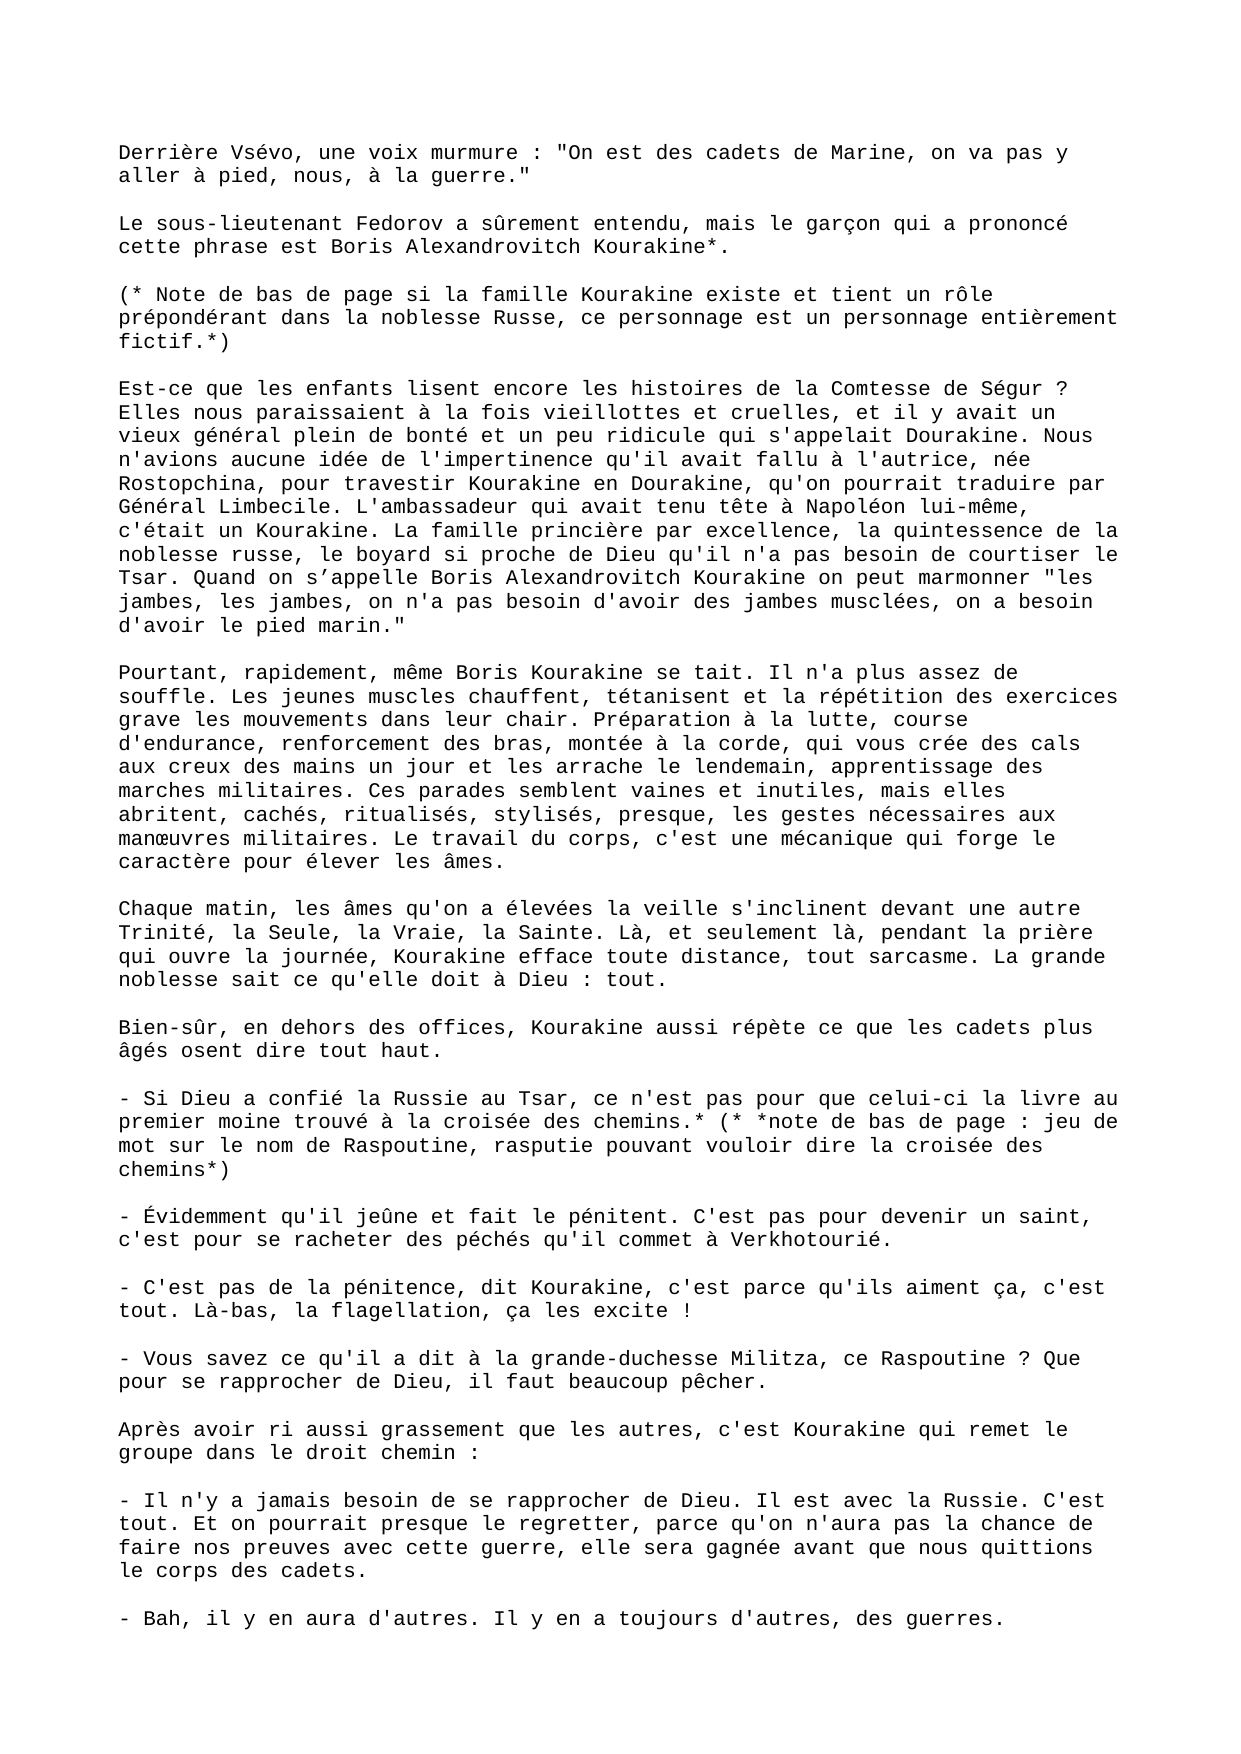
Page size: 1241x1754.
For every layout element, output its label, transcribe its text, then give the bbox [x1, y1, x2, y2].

text Derrière Vsévo, une voix murmure : "On est des cadets de Marine, on va pas y aller à pied, nous, à la guerre." [118, 142, 1122, 189]
text Pourtant, rapidement, même Boris Kourakine se tait. Il n'a plus assez de souffle. Les jeunes muscles chauffent, tétanisent et la répétition des exercices grave les mouvements dans leur chair. Préparation à la lutte, course d'endurance, renforcement des bras, montée à la corde, qui vous crée des cals aux creux des mains un jour et les arrache le lendemain, apprentissage des marches militaires. Ces parades semblent vaines et inutiles, mais elles abritent, cachés, ritualisés, stylisés, presque, les gestes nécessaires aux manœuvres militaires. Le travail du corps, c'est une mécanique qui forge le caractère pour élever les âmes. [118, 662, 1122, 875]
text - Si Dieu a confié la Russie au Tsar, ce n'est pas pour que celui-ci la livre au premier moine trouvé à la croisée des chemins.* (* *note de bas de page : jeu de mot sur le nom de Raspoutine, rasputie pouvant vouloir dire la croisée des chemins*) [118, 1088, 1122, 1182]
text Chaque matin, les âmes qu'on a élevées la veille s'inclinent devant une autre Trinité, la Seule, la Vraie, la Sainte. Là, et seulement là, pendant la prière qui ouvre la journée, Kourakine efface toute distance, tout sarcasme. La grande noblesse sait ce qu'elle doit à Dieu : tout. [118, 898, 1122, 993]
text Bien-sûr, en dehors des offices, Kourakine aussi répète ce que les cadets plus âgés osent dire tout haut. [118, 1017, 1122, 1064]
text - C'est pas de la pénitence, dit Kourakine, c'est parce qu'ils aiment ça, c'est tout. Là-bas, la flagellation, ça les excite ! [118, 1277, 1122, 1324]
text - Bah, il y en aura d'autres. Il y en a toujours d'autres, des guerres. [118, 1608, 1122, 1631]
text - Évidemment qu'il jeûne et fait le pénitent. C'est pas pour devenir un saint, c'est pour se racheter des péchés qu'il commet à Verkhotourié. [118, 1206, 1122, 1253]
text - Vous savez ce qu'il a dit à la grande-duchesse Militza, ce Raspoutine ? Que pour se rapprocher de Dieu, il faut beaucoup pêcher. [118, 1348, 1122, 1395]
text Après avoir ri aussi grassement que les autres, c'est Kourakine qui remet le groupe dans le droit chemin : [118, 1419, 1122, 1466]
text (* Note de bas de page si la famille Kourakine existe et tient un rôle prépondérant dans la noblesse Russe, ce personnage est un personnage entièrement fictif.*) [118, 284, 1122, 354]
text - Il n'y a jamais besoin de se rapprocher de Dieu. Il est avec la Russie. C'est tout. Et on pourrait presque le regretter, parce qu'on n'aura pas la chance de faire nos preuves avec cette guerre, elle sera gagnée avant que nous quittions le corps des cadets. [118, 1489, 1122, 1584]
text Le sous-lieutenant Fedorov a sûrement entendu, mais le garçon qui a prononcé cette phrase est Boris Alexandrovitch Kourakine*. [118, 213, 1122, 260]
text Est-ce que les enfants lisent encore les histoires de la Comtesse de Ségur ? Elles nous paraissaient à la fois vieillottes et cruelles, et il y avait un vieux général plein de bonté et un peu ridicule qui s'appelait Dourakine. Nous n'avions aucune idée de l'impertinence qu'il avait fallu à l'autrice, née Rostopchina, pour travestir Kourakine en Dourakine, qu'on pourrait traduire par Général Limbecile. L'ambassadeur qui avait tenu tête à Napoléon lui-même, c'était un Kourakine. La famille princière par excellence, la quintessence de la noblesse russe, le boyard si proche de Dieu qu'il n'a pas besoin de courtiser le Tsar. Quand on s’appelle Boris Alexandrovitch Kourakine on peut marmonner "les jambes, les jambes, on n'a pas besoin d'avoir des jambes musclées, on a besoin d'avoir le pied marin." [118, 378, 1122, 638]
